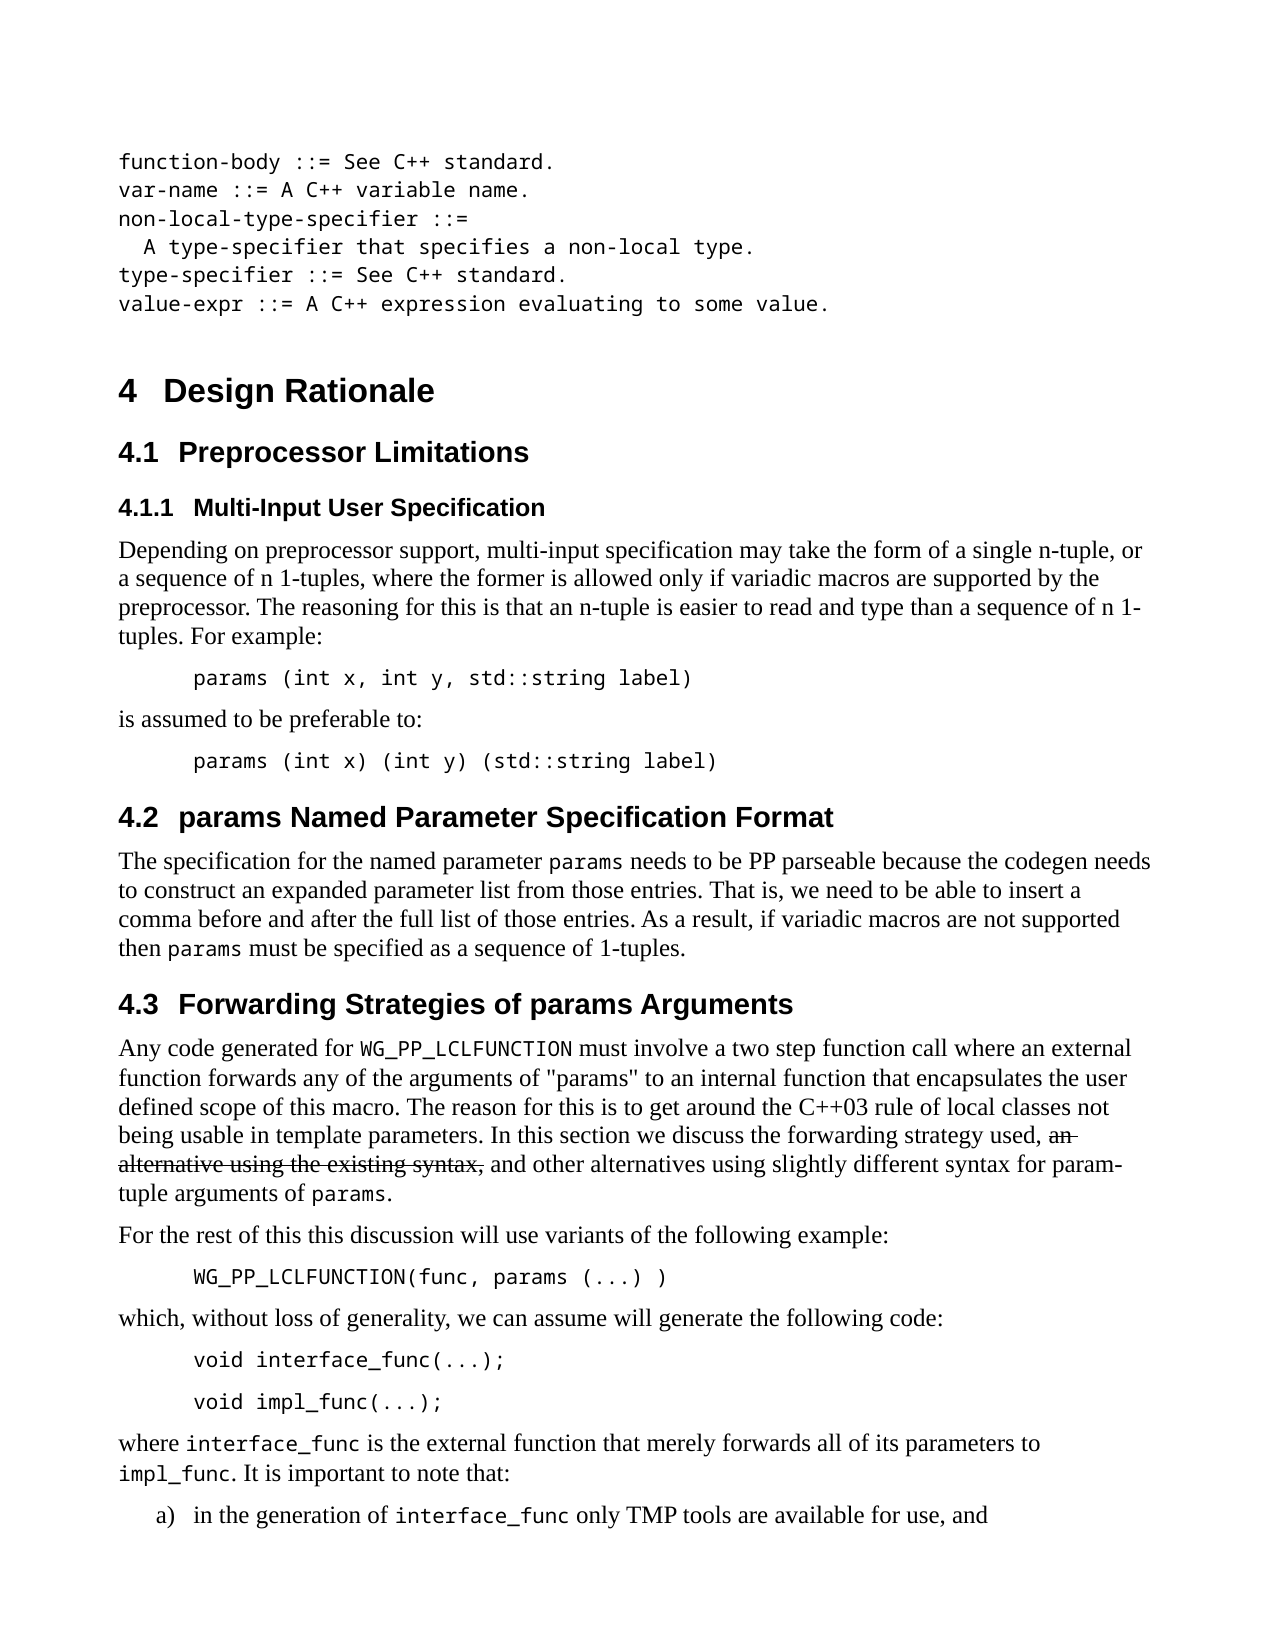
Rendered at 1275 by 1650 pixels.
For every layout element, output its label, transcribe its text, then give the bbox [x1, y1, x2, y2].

subtitle Preprocessor Limitations [118, 435, 1157, 468]
text is assumed to be preferable to: [118, 704, 1157, 733]
subtitle params Named Parameter Specification Format [118, 800, 1157, 833]
text value-expr ::= A C++ expression evaluating to some value. [118, 289, 1157, 317]
text where interface_func is the external function that merely forwards all of its parameters to impl_func. It is important to note that: [118, 1428, 1157, 1487]
text Depending on preprocessor support, multi-input specification may take the form of a single n-tuple, or a sequence of n 1-tuples, where the former is allowed only if variadic macros are supported by the preprocessor. The reasoning for this is that an n-tuple is easier to read and type than a sequence of n 1-tuples. For example: [118, 535, 1157, 650]
text params (int x, int y, std::string label) [118, 662, 1157, 692]
text params (int x) (int y) (std::string label) [118, 745, 1157, 775]
text WG_PP_LCLFUNCTION(func, params (...) ) [118, 1261, 1157, 1291]
text The specification for the named parameter params needs to be PP parseable because the codegen needs to construct an expanded parameter list from those entries. That is, we need to be able to insert a comma before and after the full list of those entries. As a result, if variadic macros are not supported then params must be specified as a sequence of 1-tuples. [118, 846, 1157, 962]
text For the rest of this this discussion will use variants of the following example: [118, 1220, 1157, 1249]
text non-local-type-specifier ::= [118, 204, 1157, 232]
text which, without loss of generality, we can assume will generate the following code: [118, 1303, 1157, 1332]
list in the generation of interface_func only TMP tools are available for use, and [156, 1500, 1157, 1529]
subtitle Design Rationale [118, 371, 1157, 410]
text type-specifier ::= See C++ standard. [118, 261, 1157, 289]
text void interface_func(...); [118, 1344, 1157, 1374]
text var-name ::= A C++ variable name. [118, 175, 1157, 204]
text A type-specifier that specifies a non-local type. [118, 232, 1157, 261]
subtitle Forwarding Strategies of params Arguments [118, 987, 1157, 1021]
text void impl_func(...); [118, 1386, 1157, 1416]
subtitle Multi-Input User Specification [118, 493, 1157, 522]
text Any code generated for WG_PP_LCLFUNCTION must involve a two step function call where an external function forwards any of the arguments of "params" to an internal function that encapsulates the user defined scope of this macro. The reason for this is to get around the C++03 rule of local classes not being usable in template parameters. In this section we discuss the forwarding strategy used, an alternative using the existing syntax, and other alternatives using slightly different syntax for param-tuple arguments of params. [118, 1033, 1157, 1207]
text function-body ::= See C++ standard. [118, 147, 1157, 175]
